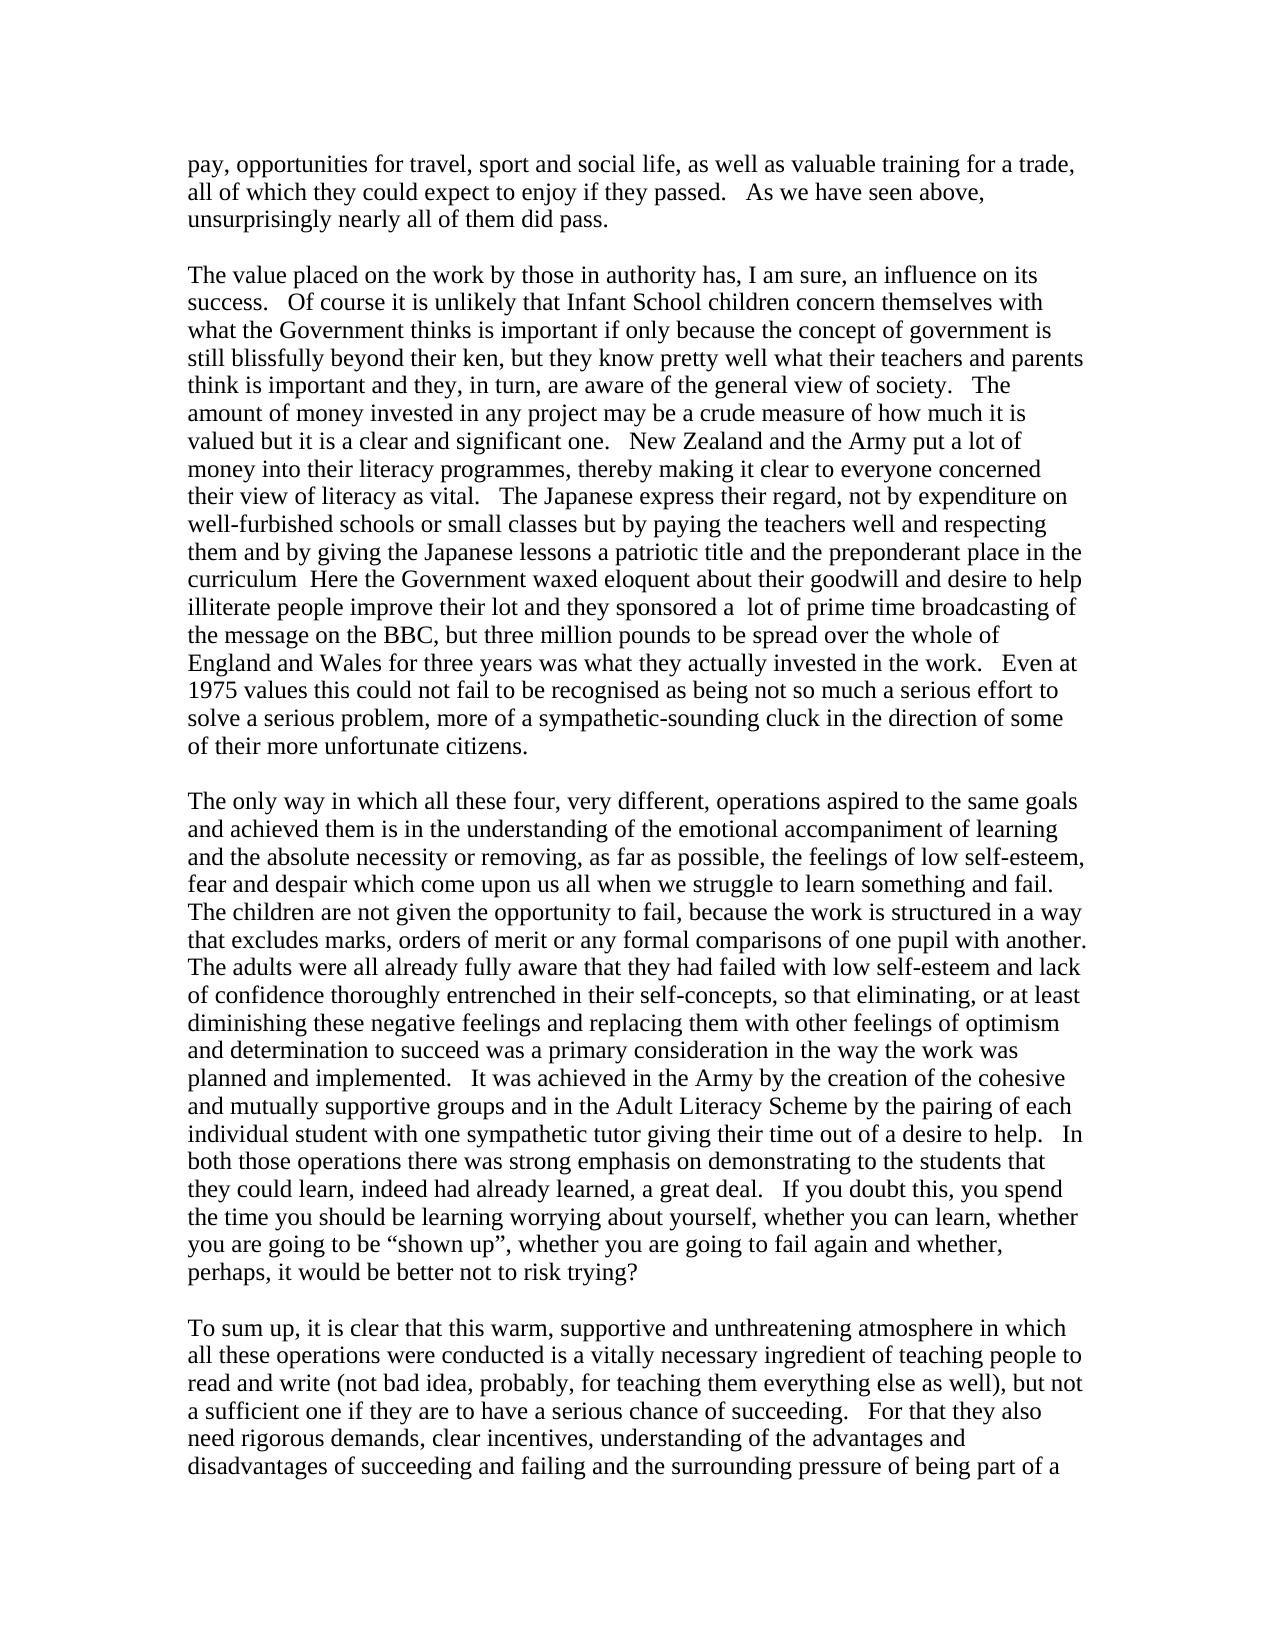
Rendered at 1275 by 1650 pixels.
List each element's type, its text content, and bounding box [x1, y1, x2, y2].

text The value placed on the work by those in authority has, I am sure, an influence on its success. Of course it is unlikely that Infant School children concern themselves with what the Government thinks is important if only because the concept of government is still blissfully beyond their ken, but they know pretty well what their teachers and parents think is important and they, in turn, are aware of the general view of society. The amount of money invested in any project may be a crude measure of how much it is valued but it is a clear and significant one. New Zealand and the Army put a lot of money into their literacy programmes, thereby making it clear to everyone concerned their view of literacy as vital. The Japanese express their regard, not by expenditure on well-furbished schools or small classes but by paying the teachers well and respecting them and by giving the Japanese lessons a patriotic title and the preponderant place in the curriculum Here the Government waxed eloquent about their goodwill and desire to help illiterate people improve their lot and they sponsored a lot of prime time broadcasting of the message on the BBC, but three million pounds to be spread over the whole of England and Wales for three years was what they actually invested in the work. Even at 1975 values this could not fail to be recognised as being not so much a serious effort to solve a serious problem, more of a sympathetic-sounding cluck in the direction of some of their more unfortunate citizens. [187, 261, 1087, 759]
text pay, opportunities for travel, sport and social life, as well as valuable training for a trade, all of which they could expect to enjoy if they passed. As we have seen above, unsurprisingly nearly all of them did pass. [187, 150, 1087, 233]
text To sum up, it is clear that this warm, supportive and unthreatening atmosphere in which all these operations were conducted is a vitally necessary ingredient of teaching people to read and write (not bad idea, probably, for teaching them everything else as well), but not a sufficient one if they are to have a serious chance of succeeding. For that they also need rigorous demands, clear incentives, understanding of the advantages and disadvantages of succeeding and failing and the surrounding pressure of being part of a [187, 1314, 1087, 1480]
text The only way in which all these four, very different, operations aspired to the same goals and achieved them is in the understanding of the emotional accompaniment of learning and the absolute necessity or removing, as far as possible, the feelings of low self-esteem, fear and despair which come upon us all when we struggle to learn something and fail. The children are not given the opportunity to fail, because the work is structured in a way that excludes marks, orders of merit or any formal comparisons of one pupil with another. The adults were all already fully aware that they had failed with low self-esteem and lack of confidence thoroughly entrenched in their self-concepts, so that eliminating, or at least diminishing these negative feelings and replacing them with other feelings of optimism and determination to succeed was a primary consideration in the way the work was planned and implemented. It was achieved in the Army by the creation of the cohesive and mutually supportive groups and in the Adult Literacy Scheme by the pairing of each individual student with one sympathetic tutor giving their time out of a desire to help. In both those operations there was strong emphasis on demonstrating to the students that they could learn, indeed had already learned, a great deal. If you doubt this, you spend the time you should be learning worrying about yourself, whether you can learn, whether you are going to be “shown up”, whether you are going to fail again and whether, perhaps, it would be better not to risk trying? [187, 787, 1087, 1286]
